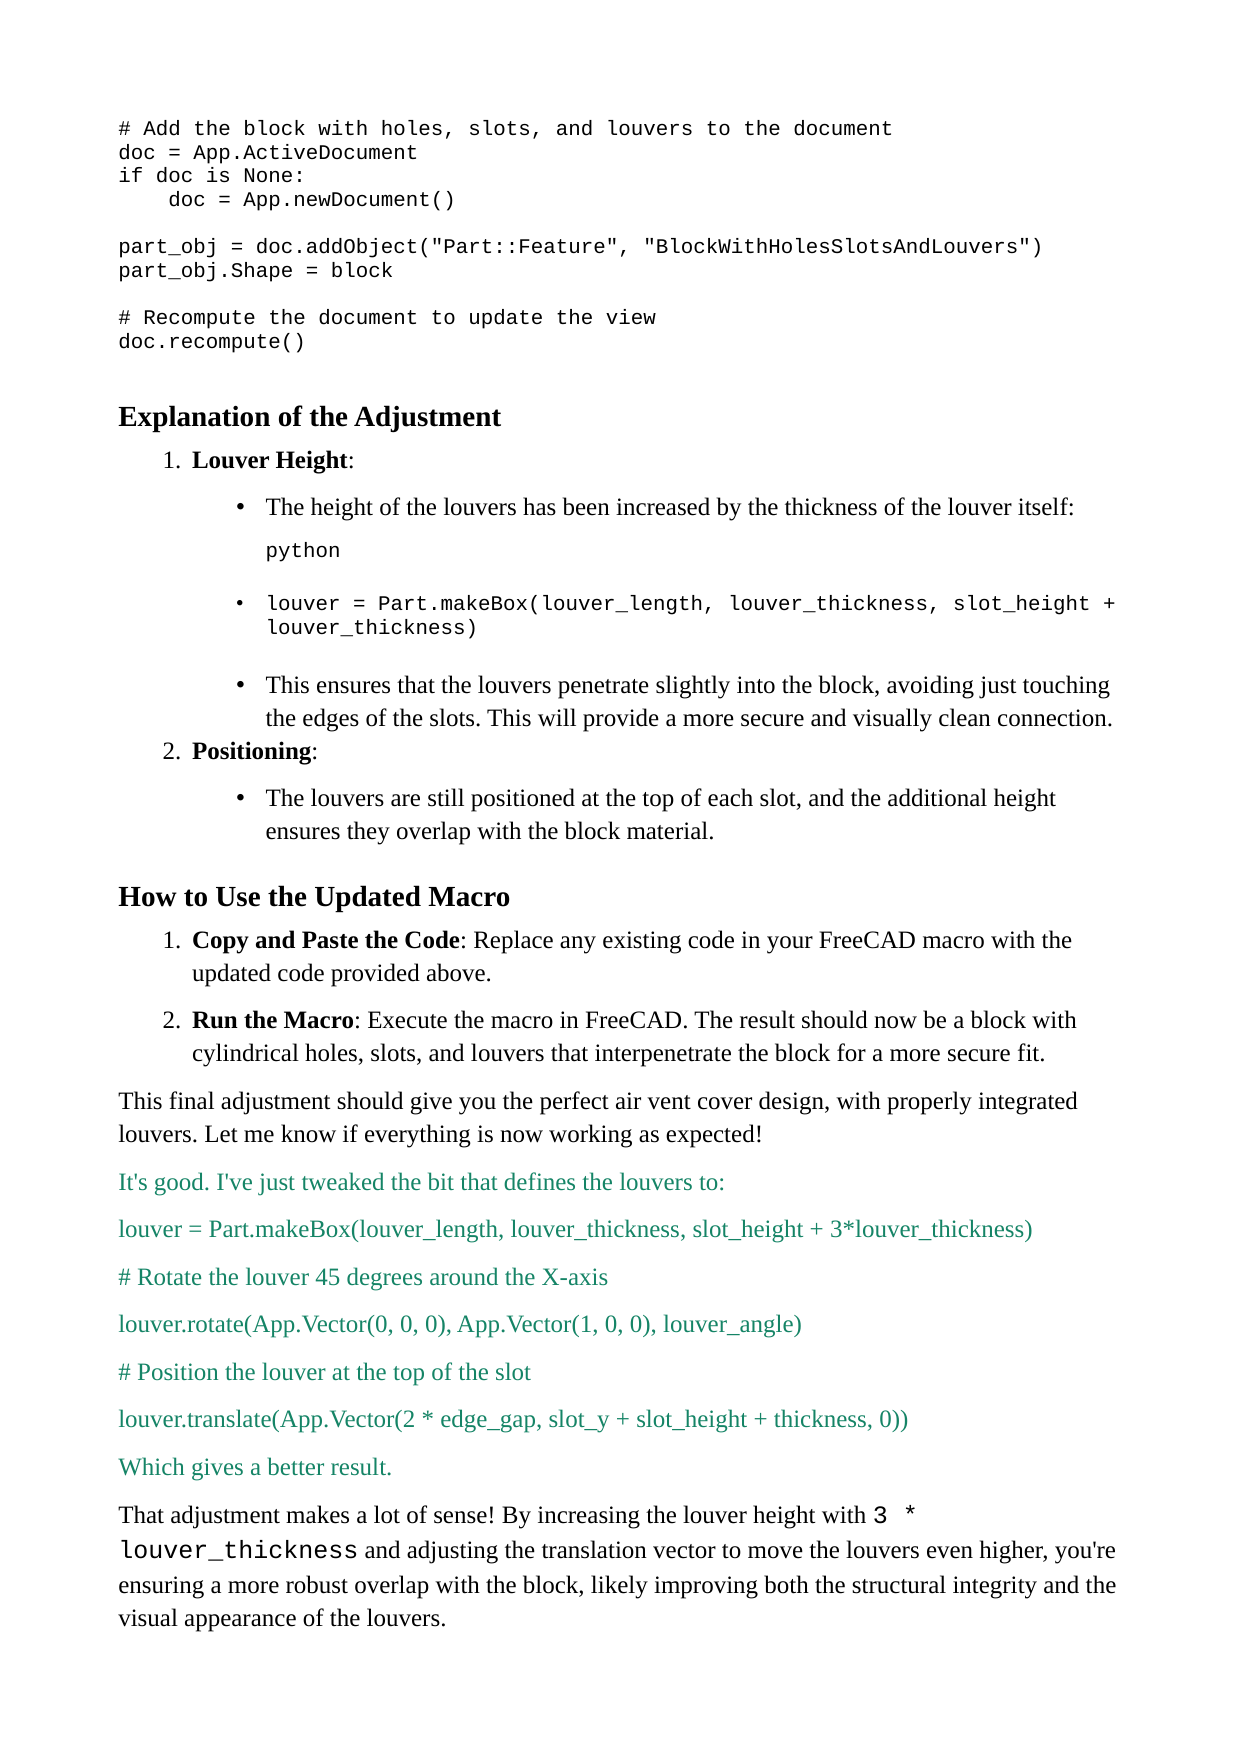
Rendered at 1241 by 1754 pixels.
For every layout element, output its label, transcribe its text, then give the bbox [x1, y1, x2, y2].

text part_obj = doc.addObject("Part::Feature", "BlockWithHolesSlotsAndLouvers") [118, 236, 1122, 260]
text That adjustment makes a lot of sense! By increasing the louver height with 3 * louver_thickness and adjusting the translation vector to move the louvers even higher, you're ensuring a more robust overlap with the block, likely improving both the structural integrity and the visual appearance of the louvers. [118, 1500, 1122, 1632]
text # Recompute the document to update the view [118, 307, 1122, 331]
text louver.rotate(App.Vector(0, 0, 0), App.Vector(1, 0, 0), louver_angle) [118, 1309, 1122, 1338]
text if doc is None: [118, 165, 1122, 189]
list This ensures that the louvers penetrate slightly into the block, avoiding just touching the edges of the slots. This will provide a more secure and visually clean connection. [236, 670, 1122, 732]
text doc = App.newDocument() [118, 189, 1122, 213]
subtitle Explanation of the Adjustment [118, 399, 1122, 432]
list python [236, 540, 1122, 563]
list louver = Part.makeBox(louver_length, louver_thickness, slot_height + louver_thickness) [236, 593, 1122, 640]
list Copy and Paste the Code: Replace any existing code in your FreeCAD macro with the updated code provided above. [162, 925, 1122, 986]
text Which gives a better result. [118, 1452, 1122, 1481]
text It's good. I've just tweaked the bit that defines the louvers to: [118, 1167, 1122, 1195]
list Run the Macro: Execute the macro in FreeCAD. The result should now be a block with cylindrical holes, slots, and louvers that interpenetrate the block for a more secure fit. [162, 1005, 1122, 1067]
text # Position the louver at the top of the slot [118, 1357, 1122, 1386]
text # Rotate the louver 45 degrees around the X-axis [118, 1262, 1122, 1291]
text louver.translate(App.Vector(2 * edge_gap, slot_y + slot_height + thickness, 0)) [118, 1404, 1122, 1433]
text louver = Part.makeBox(louver_length, louver_thickness, slot_height + 3*louver_thickness) [118, 1214, 1122, 1243]
text doc = App.ActiveDocument [118, 142, 1122, 165]
text # Add the block with holes, slots, and louvers to the document [118, 118, 1122, 142]
subtitle How to Use the Updated Macro [118, 879, 1122, 912]
list The height of the louvers has been increased by the thickness of the louver itself: [236, 492, 1122, 521]
list Louver Height: [162, 445, 1122, 473]
text part_obj.Shape = block [118, 260, 1122, 284]
list The louvers are still positioned at the top of each slot, and the additional height ensures they overlap with the block material. [236, 783, 1122, 845]
list Positioning: [162, 736, 1122, 764]
text This final adjustment should give you the perfect air vent cover design, with properly integrated louvers. Let me know if everything is now working as expected! [118, 1086, 1122, 1148]
text doc.recompute() [118, 331, 1122, 354]
